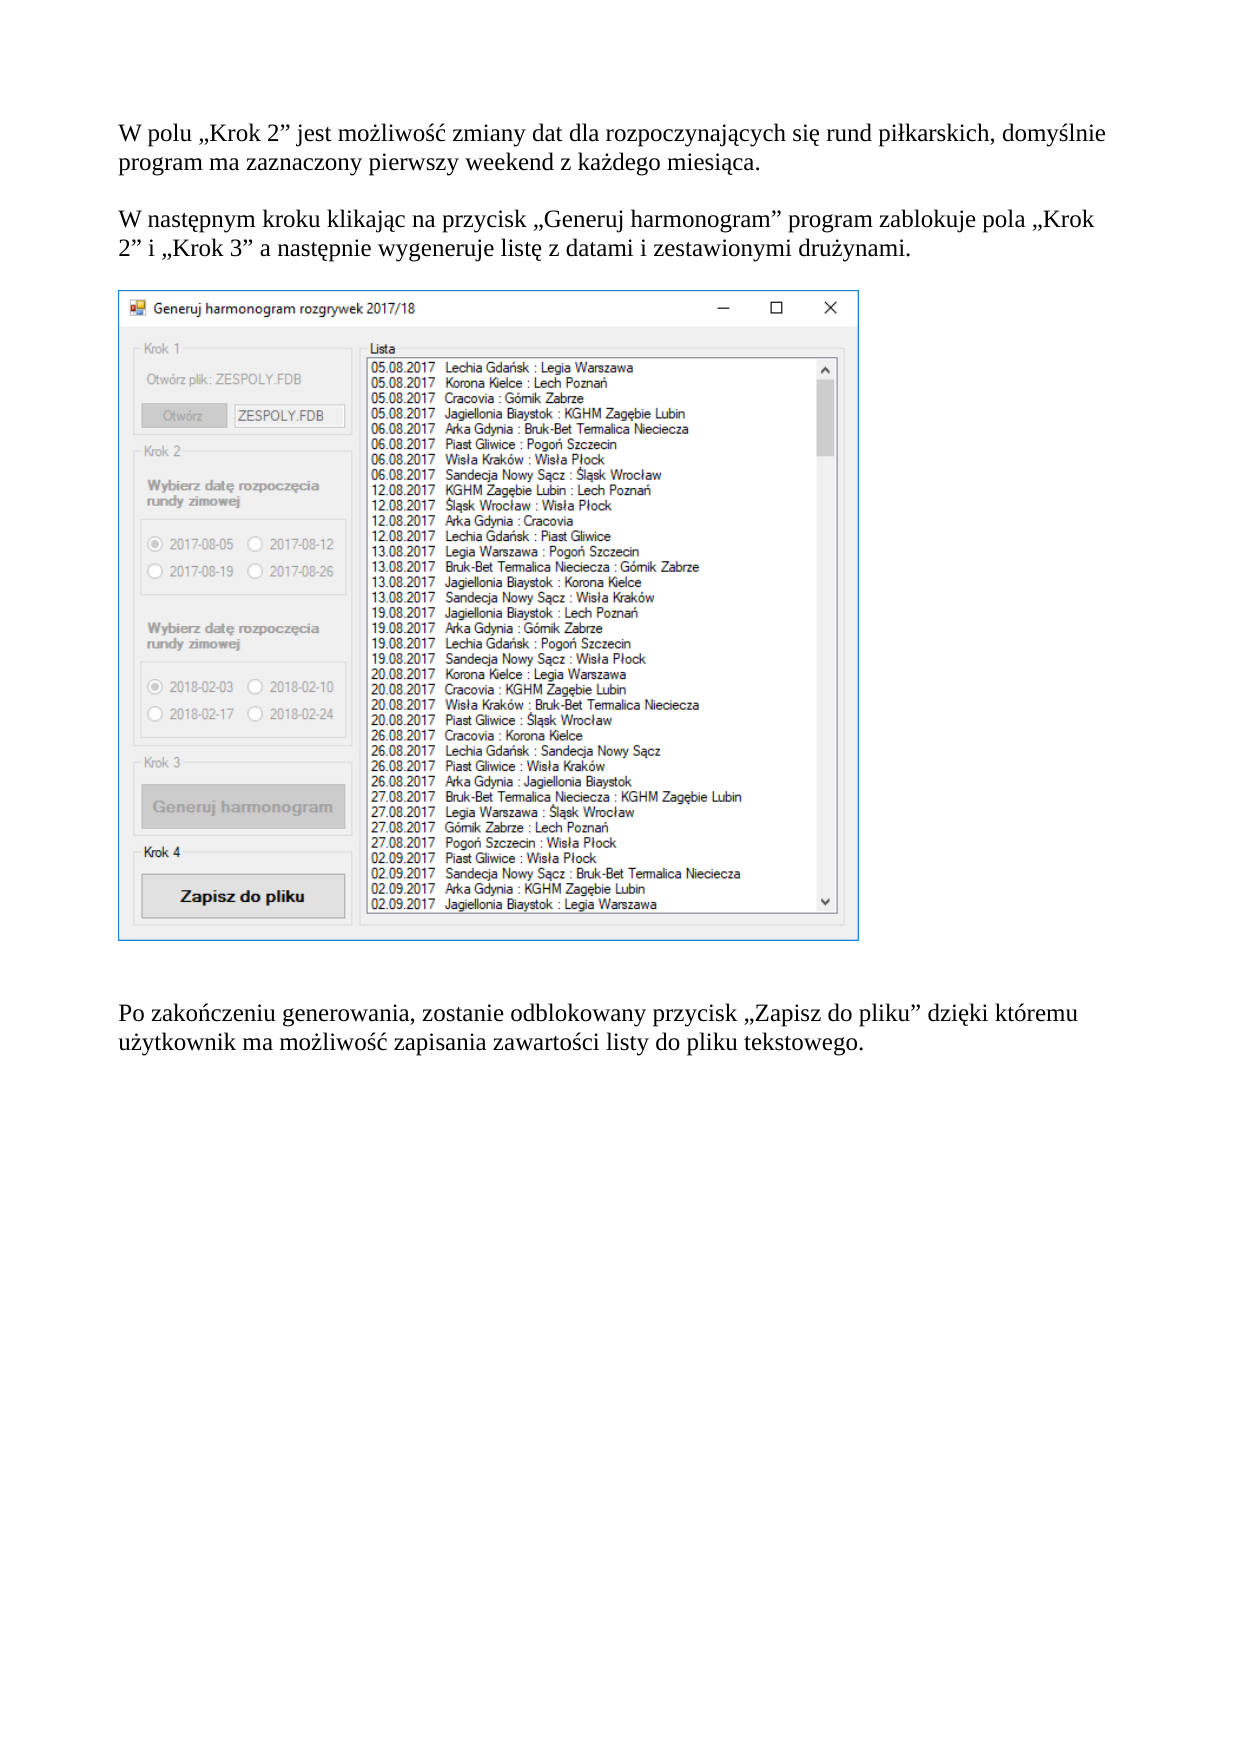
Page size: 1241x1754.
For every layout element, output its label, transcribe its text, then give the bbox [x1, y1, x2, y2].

picture [118, 290, 859, 941]
text Po zakończeniu generowania, zostanie odblokowany przycisk „Zapisz do pliku” dzięki któremu użytkownik ma możliwość zapisania zawartości listy do pliku tekstowego. [118, 998, 1122, 1056]
text W następnym kroku klikając na przycisk „Generuj harmonogram” program zablokuje pola „Krok 2” i „Krok 3” a następnie wygeneruje listę z datami i zestawionymi drużynami. [118, 204, 1122, 262]
text W polu „Krok 2” jest możliwość zmiany dat dla rozpoczynających się rund piłkarskich, domyślnie program ma zaznaczony pierwszy weekend z każdego miesiąca. [118, 118, 1122, 176]
